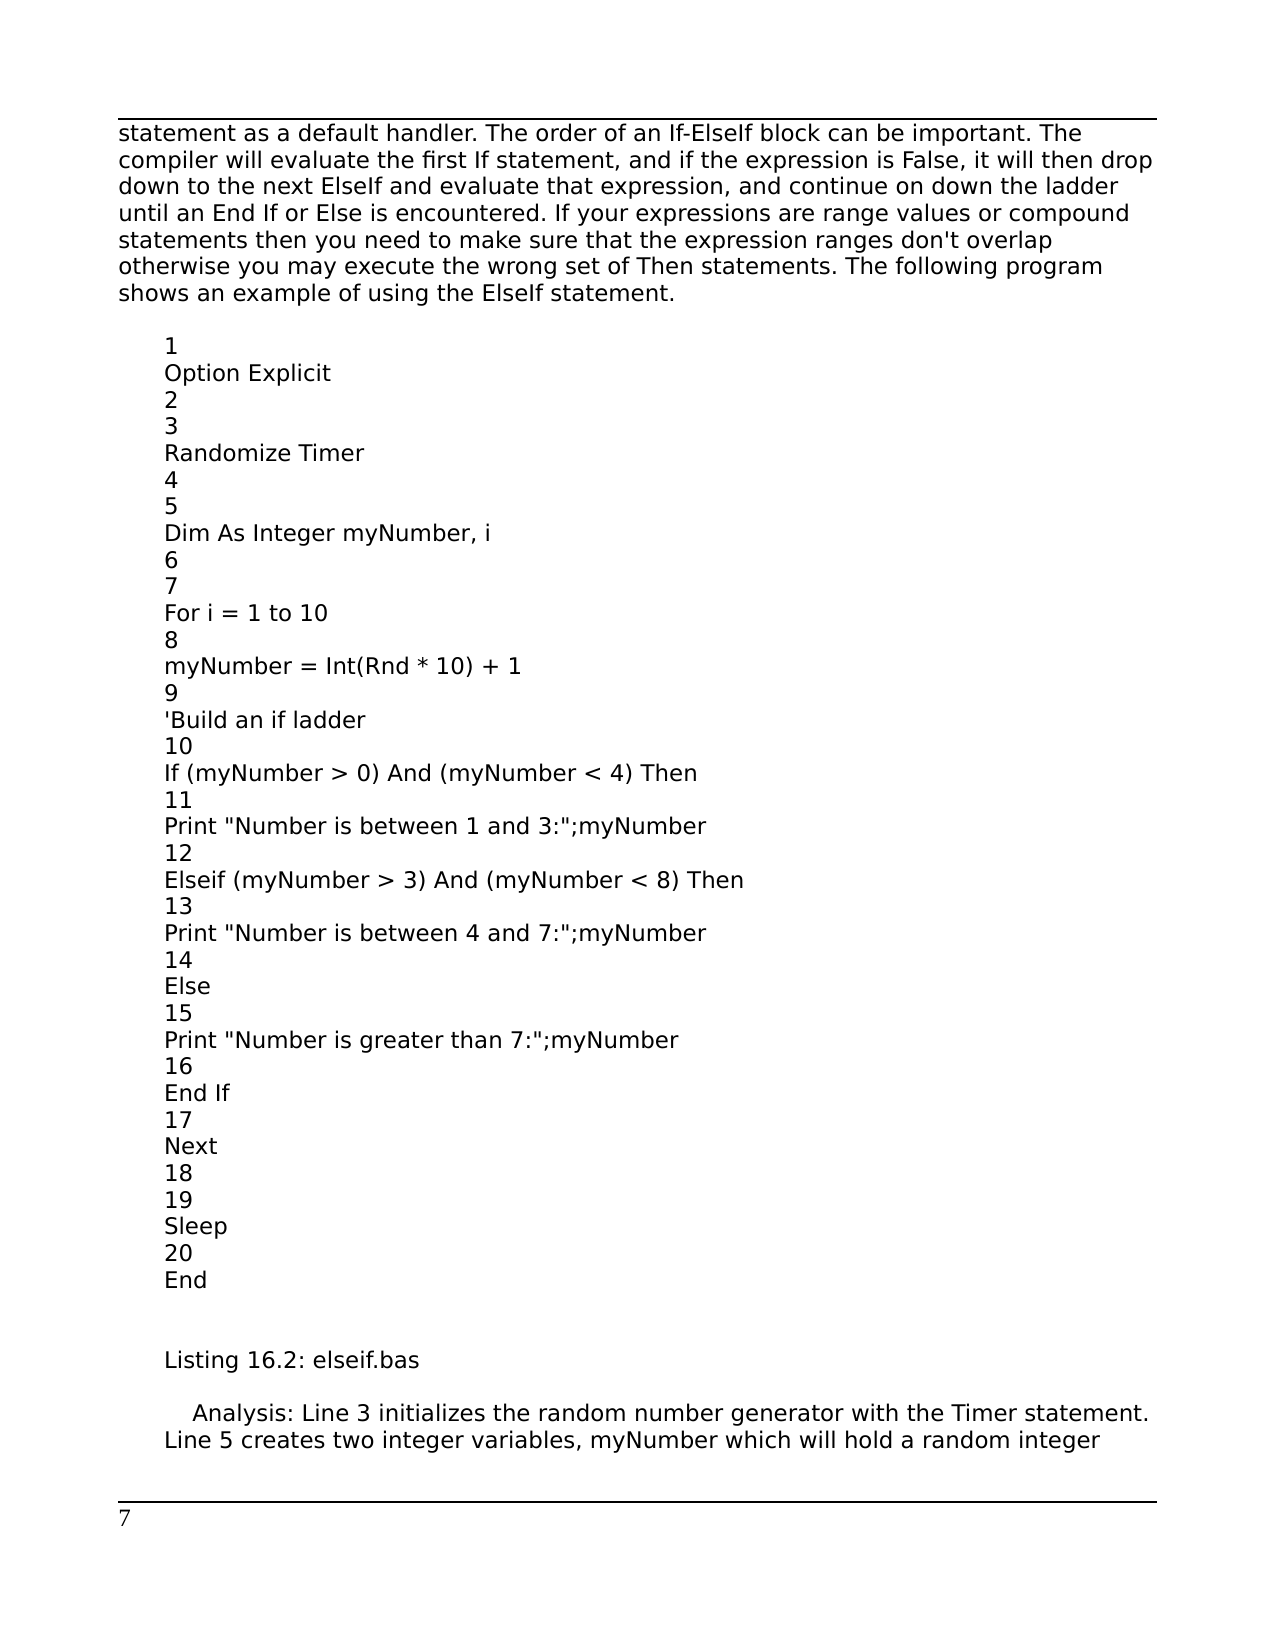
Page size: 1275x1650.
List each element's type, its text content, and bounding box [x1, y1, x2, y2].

text Analysis: Line 3 initializes the random number generator with the Timer statement. [118, 1400, 1157, 1427]
text Dim As Integer myNumber, i [118, 520, 1157, 547]
text 11 [118, 787, 1157, 813]
text Option Explicit [118, 360, 1157, 387]
text Randomize Timer [118, 440, 1157, 467]
text 6 [118, 547, 1157, 573]
text 7 [118, 573, 1157, 600]
text End [118, 1267, 1157, 1293]
text Else [118, 973, 1157, 1000]
text 9 [118, 680, 1157, 707]
text Line 5 creates two integer variables, myNumber which will hold a random integer [118, 1427, 1157, 1453]
text 1 [118, 333, 1157, 360]
text 16 [118, 1053, 1157, 1080]
text Next [118, 1133, 1157, 1160]
text 15 [118, 1000, 1157, 1027]
text 12 [118, 840, 1157, 867]
text myNumber = Int(Rnd * 10) + 1 [118, 653, 1157, 680]
text 'Build an if ladder [118, 707, 1157, 733]
text Sleep [118, 1213, 1157, 1240]
text 14 [118, 947, 1157, 973]
text 3 [118, 413, 1157, 440]
text Print "Number is greater than 7:";myNumber [118, 1027, 1157, 1053]
text statement as a default handler. The order of an If-ElseIf block can be important. The compiler will evaluate the first If statement, and if the expression is False, it will then drop down to the next ElseIf and evaluate that expression, and continue on down the ladder until an End If or Else is encountered. If your expressions are range values or compound statements then you need to make sure that the expression ranges don't overlap otherwise you may execute the wrong set of Then statements. The following program shows an example of using the ElseIf statement. [118, 120, 1157, 307]
text Print "Number is between 1 and 3:";myNumber [118, 813, 1157, 840]
text 5 [118, 493, 1157, 520]
text For i = 1 to 10 [118, 600, 1157, 627]
text 8 [118, 627, 1157, 653]
text End If [118, 1080, 1157, 1107]
text 4 [118, 467, 1157, 493]
text Print "Number is between 4 and 7:";myNumber [118, 920, 1157, 947]
text 17 [118, 1107, 1157, 1133]
text 20 [118, 1240, 1157, 1267]
text 19 [118, 1187, 1157, 1213]
text Elseif (myNumber > 3) And (myNumber < 8) Then [118, 867, 1157, 893]
text 10 [118, 733, 1157, 760]
text 2 [118, 387, 1157, 413]
text Listing 16.2: elseif.bas [118, 1347, 1157, 1373]
text 18 [118, 1160, 1157, 1187]
text If (myNumber > 0) And (myNumber < 4) Then [118, 760, 1157, 787]
text 13 [118, 893, 1157, 920]
